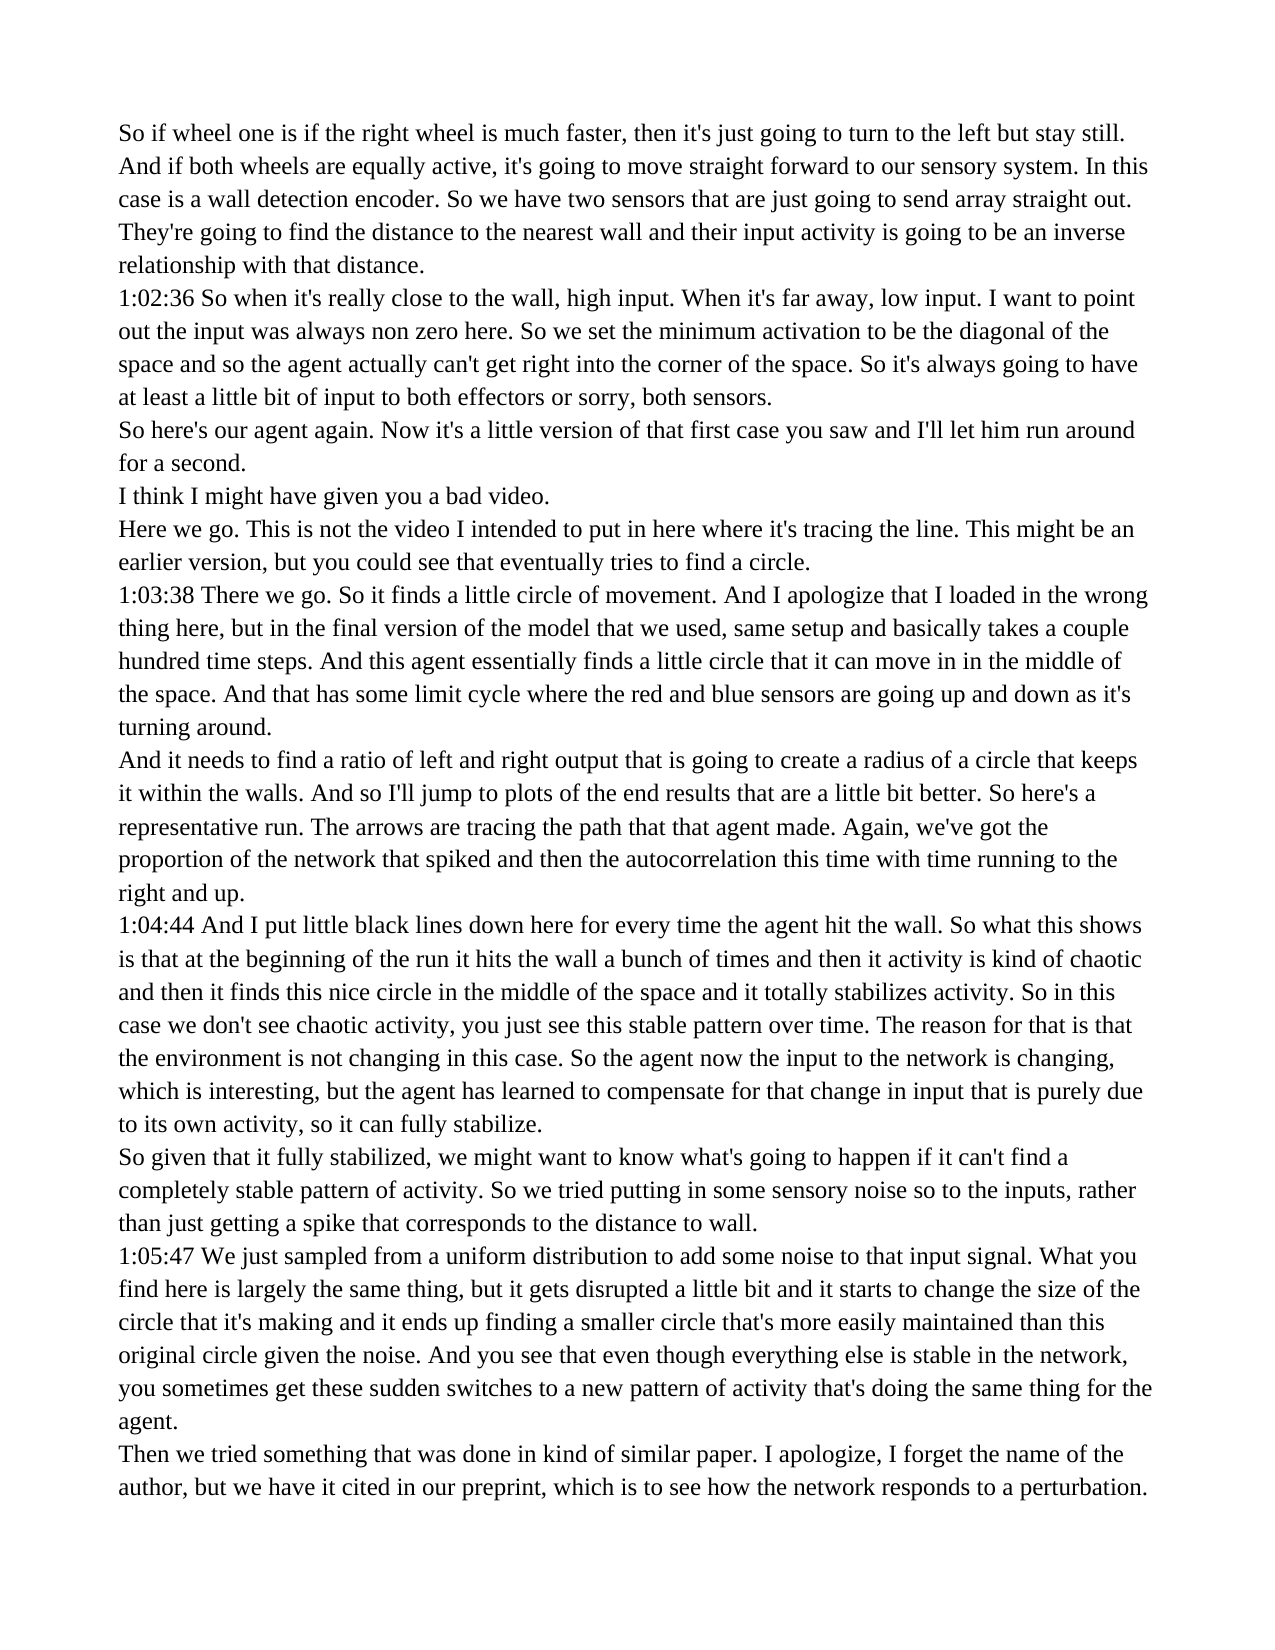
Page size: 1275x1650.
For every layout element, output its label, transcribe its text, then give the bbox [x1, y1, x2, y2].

text Then we tried something that was done in kind of similar paper. I apologize, I forget the name of the author, but we have it cited in our preprint, which is to see how the network responds to a perturbation. [118, 1439, 1157, 1501]
text And it needs to find a ratio of left and right output that is going to create a radius of a circle that keeps it within the walls. And so I'll jump to plots of the end results that are a little bit better. So here's a representative run. The arrows are tracing the path that that agent made. Again, we've got the proportion of the network that spiked and then the autocorrelation this time with time running to the right and up. [118, 746, 1157, 906]
text 1:03:38 There we go. So it finds a little circle of movement. And I apologize that I loaded in the wrong thing here, but in the final version of the model that we used, same setup and basically takes a couple hundred time steps. And this agent essentially finds a little circle that it can move in in the middle of the space. And that has some limit cycle where the red and blue sensors are going up and down as it's turning around. [118, 580, 1157, 741]
text So if wheel one is if the right wheel is much faster, then it's just going to turn to the left but stay still. And if both wheels are equally active, it's going to move straight forward to our sensory system. In this case is a wall detection encoder. So we have two sensors that are just going to send array straight out. They're going to find the distance to the nearest wall and their input activity is going to be an inverse relationship with that distance. [118, 118, 1157, 279]
text 1:04:44 And I put little black lines down here for every time the agent hit the wall. So what this shows is that at the beginning of the run it hits the wall a bunch of times and then it activity is kind of chaotic and then it finds this nice circle in the middle of the space and it totally stabilizes activity. So in this case we don't see chaotic activity, you just see this stable pattern over time. The reason for that is that the environment is not changing in this case. So the agent now the input to the network is changing, which is interesting, but the agent has learned to compensate for that change in input that is purely due to its own activity, so it can fully stabilize. [118, 911, 1157, 1137]
text So here's our agent again. Now it's a little version of that first case you saw and I'll let him run around for a second. [118, 415, 1157, 477]
text Here we go. This is not the video I intended to put in here where it's tracing the line. This might be an earlier version, but you could see that eventually tries to find a circle. [118, 514, 1157, 576]
text 1:05:47 We just sampled from a uniform distribution to add some noise to that input signal. What you find here is largely the same thing, but it gets disrupted a little bit and it starts to change the size of the circle that it's making and it ends up finding a smaller circle that's more easily maintained than this original circle given the noise. And you see that even though everything else is stable in the network, you sometimes get these sudden switches to a new pattern of activity that's doing the same thing for the agent. [118, 1241, 1157, 1435]
text I think I might have given you a bad video. [118, 481, 1157, 510]
text So given that it fully stabilized, we might want to know what's going to happen if it can't find a completely stable pattern of activity. So we tried putting in some sensory noise so to the inputs, rather than just getting a spike that corresponds to the distance to wall. [118, 1142, 1157, 1237]
text 1:02:36 So when it's really close to the wall, high input. When it's far away, low input. I want to point out the input was always non zero here. So we set the minimum activation to be the diagonal of the space and so the agent actually can't get right into the corner of the space. So it's always going to have at least a little bit of input to both effectors or sorry, both sensors. [118, 283, 1157, 411]
